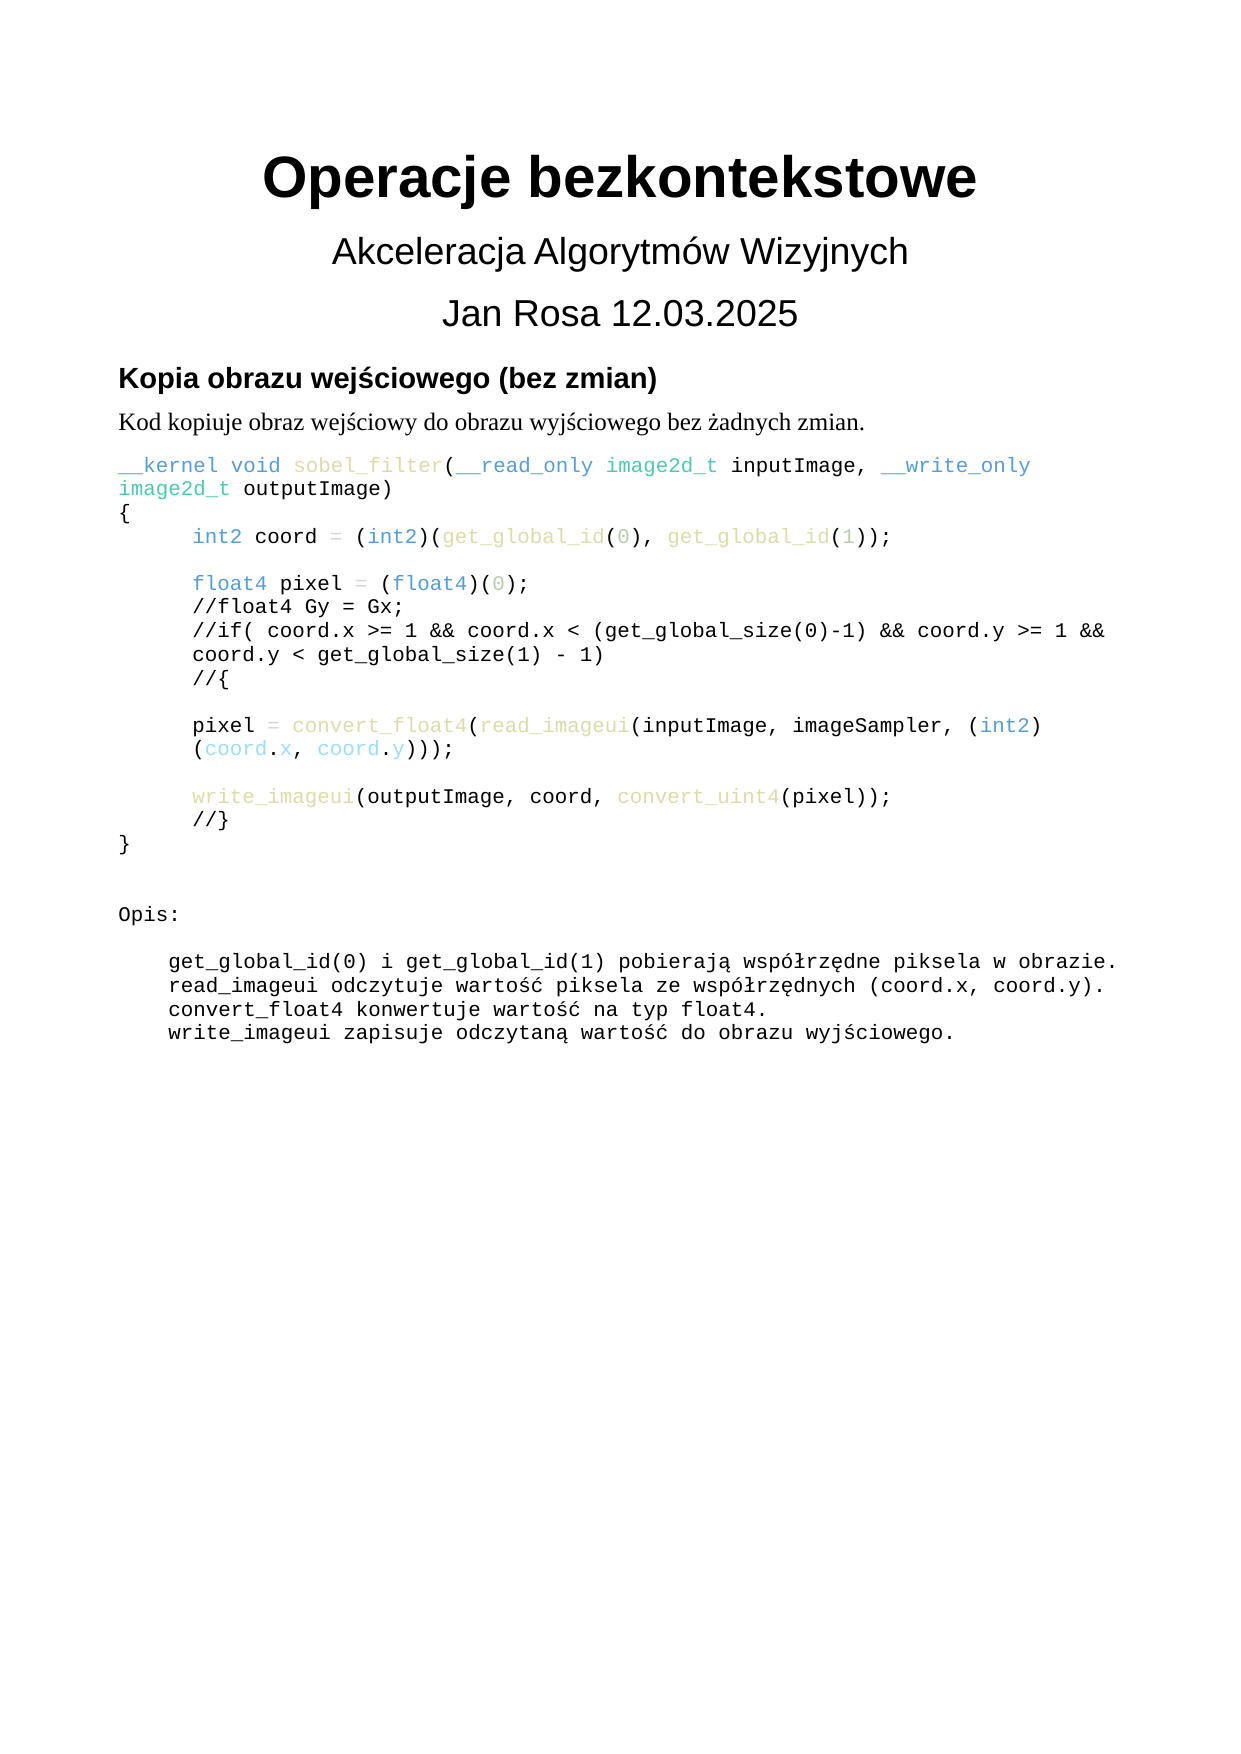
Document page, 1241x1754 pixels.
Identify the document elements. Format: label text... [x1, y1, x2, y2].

text write_imageui zapisuje odczytaną wartość do obrazu wyjściowego. [118, 1022, 1122, 1046]
text int2 coord = (int2)(get_global_id(0), get_global_id(1)); [118, 526, 1122, 549]
text Kod kopiuje obraz wejściowy do obrazu wyjściowego bez żadnych zmian. [118, 407, 1122, 436]
text write_imageui(outputImage, coord, convert_uint4(pixel)); [118, 786, 1122, 809]
text convert_float4 konwertuje wartość na typ float4. [118, 998, 1122, 1022]
text //float4 Gy = Gx; [118, 597, 1122, 620]
text pixel = convert_float4(read_imageui(inputImage, imageSampler, (int2) (coord.x, coord.y))); [118, 715, 1122, 762]
text read_imageui odczytuje wartość piksela ze współrzędnych (coord.x, coord.y). [118, 975, 1122, 998]
text float4 pixel = (float4)(0); [118, 573, 1122, 597]
title Operacje bezkontekstowe [118, 143, 1122, 210]
subtitle Kopia obrazu wejściowego (bez zmian) [118, 361, 1122, 394]
text __kernel void sobel_filter(__read_only image2d_t inputImage, __write_only image2d_t outputImage) [118, 455, 1122, 502]
text Opis: [118, 904, 1122, 928]
text get_global_id(0) i get_global_id(1) pobierają współrzędne piksela w obrazie. [118, 951, 1122, 975]
text { [118, 502, 1122, 526]
subtitle Jan Rosa 12.03.2025 [118, 291, 1122, 334]
text //if( coord.x >= 1 && coord.x < (get_global_size(0)-1) && coord.y >= 1 && coord.y < get_global_size(1) - 1) [118, 620, 1122, 667]
subtitle Akceleracja Algorytmów Wizyjnych [118, 229, 1122, 272]
text } [118, 833, 1122, 857]
text //{ [118, 667, 1122, 691]
text //} [118, 809, 1122, 833]
